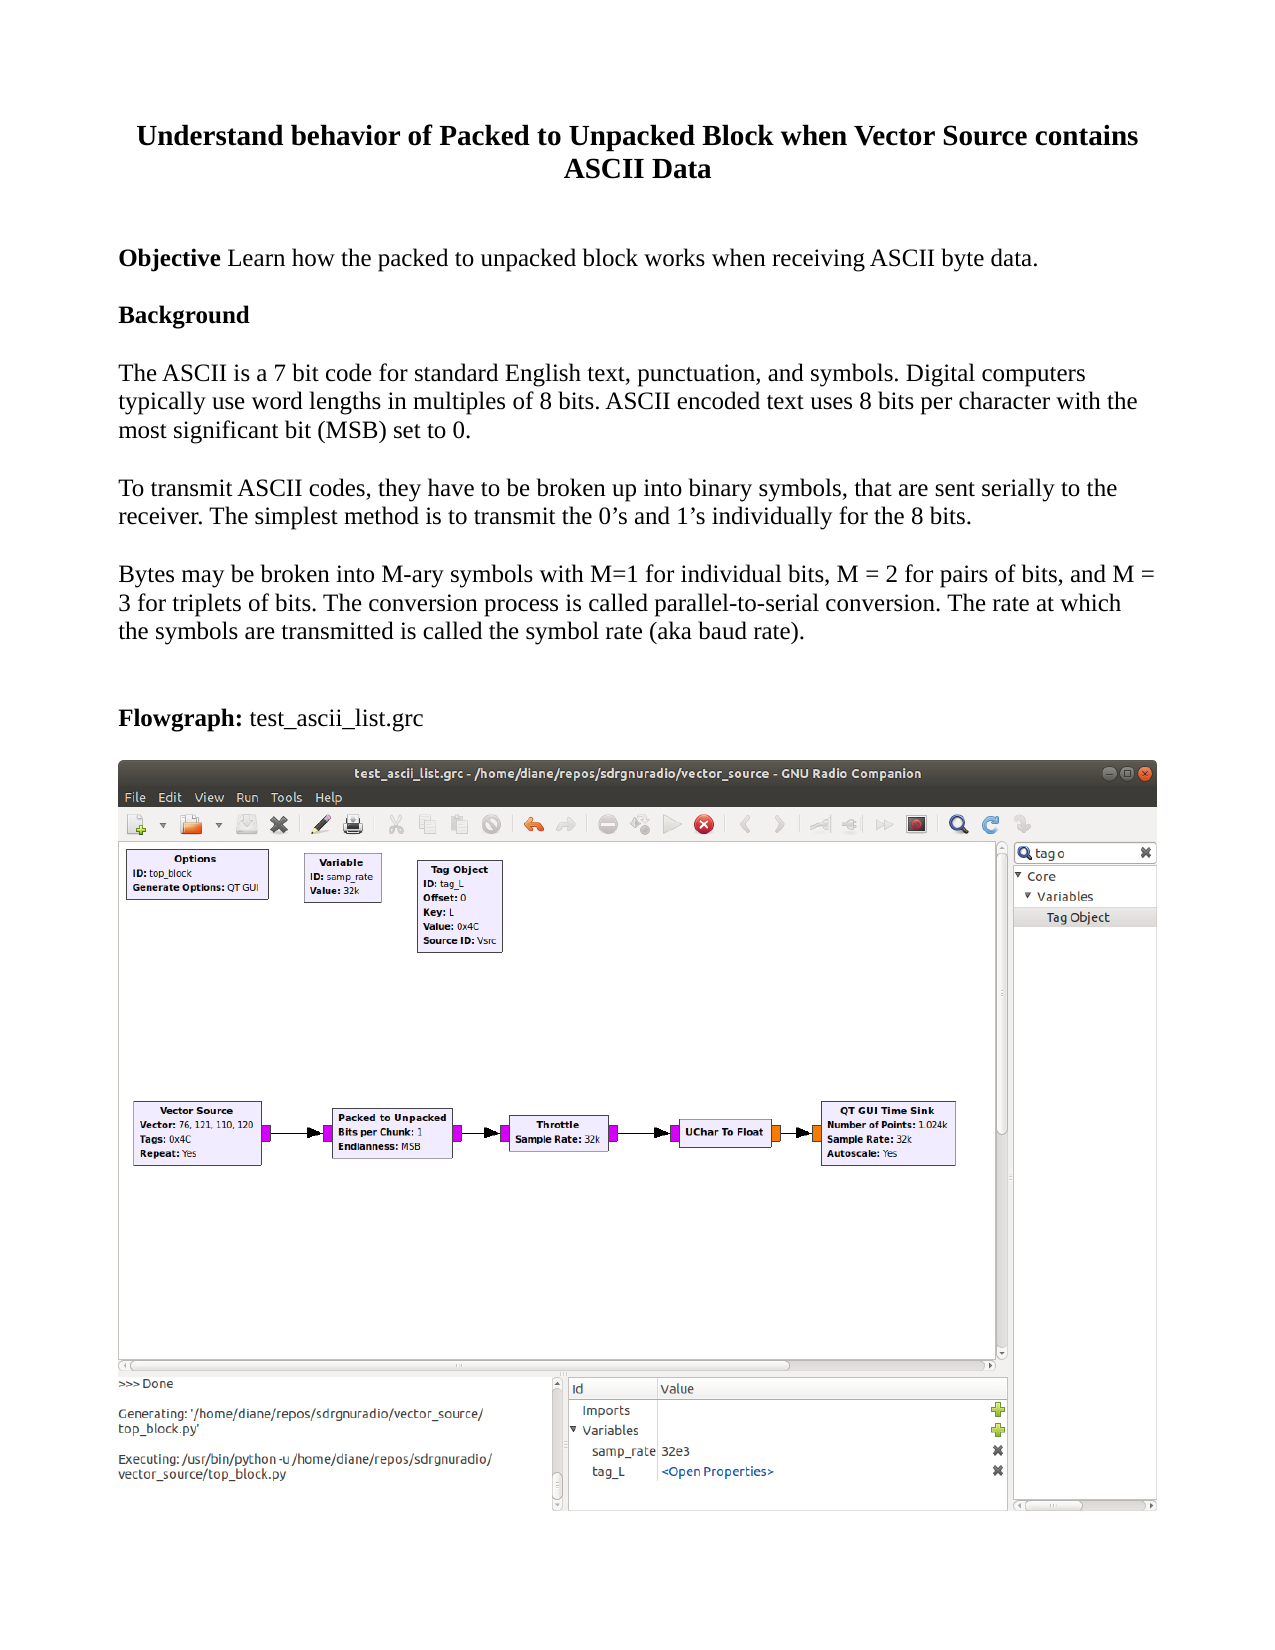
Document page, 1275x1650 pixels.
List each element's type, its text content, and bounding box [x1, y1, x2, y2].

text Background [118, 300, 1157, 329]
text Objective Learn how the packed to unpacked block works when receiving ASCII byte data. [118, 243, 1157, 271]
text Understand behavior of Packed to Unpacked Block when Vector Source contains ASCII Data [118, 118, 1157, 185]
text To transmit ASCII codes, they have to be broken up into binary symbols, that are sent serially to the receiver. The simplest method is to transmit the 0’s and 1’s individually for the 8 bits. [118, 473, 1157, 530]
text Bytes may be broken into M-ary symbols with M=1 for individual bits, M = 2 for pairs of bits, and M = 3 for triplets of bits. The conversion process is called parallel-to-serial conversion. The rate at which the symbols are transmitted is called the symbol rate (aka baud rate). [118, 559, 1157, 645]
text Flowgraph: test_ascii_list.grc [118, 703, 1157, 731]
picture [118, 760, 1157, 1511]
text The ASCII is a 7 bit code for standard English text, punctuation, and symbols. Digital computers typically use word lengths in multiples of 8 bits. ASCII encoded text uses 8 bits per character with the most significant bit (MSB) set to 0. [118, 358, 1157, 444]
